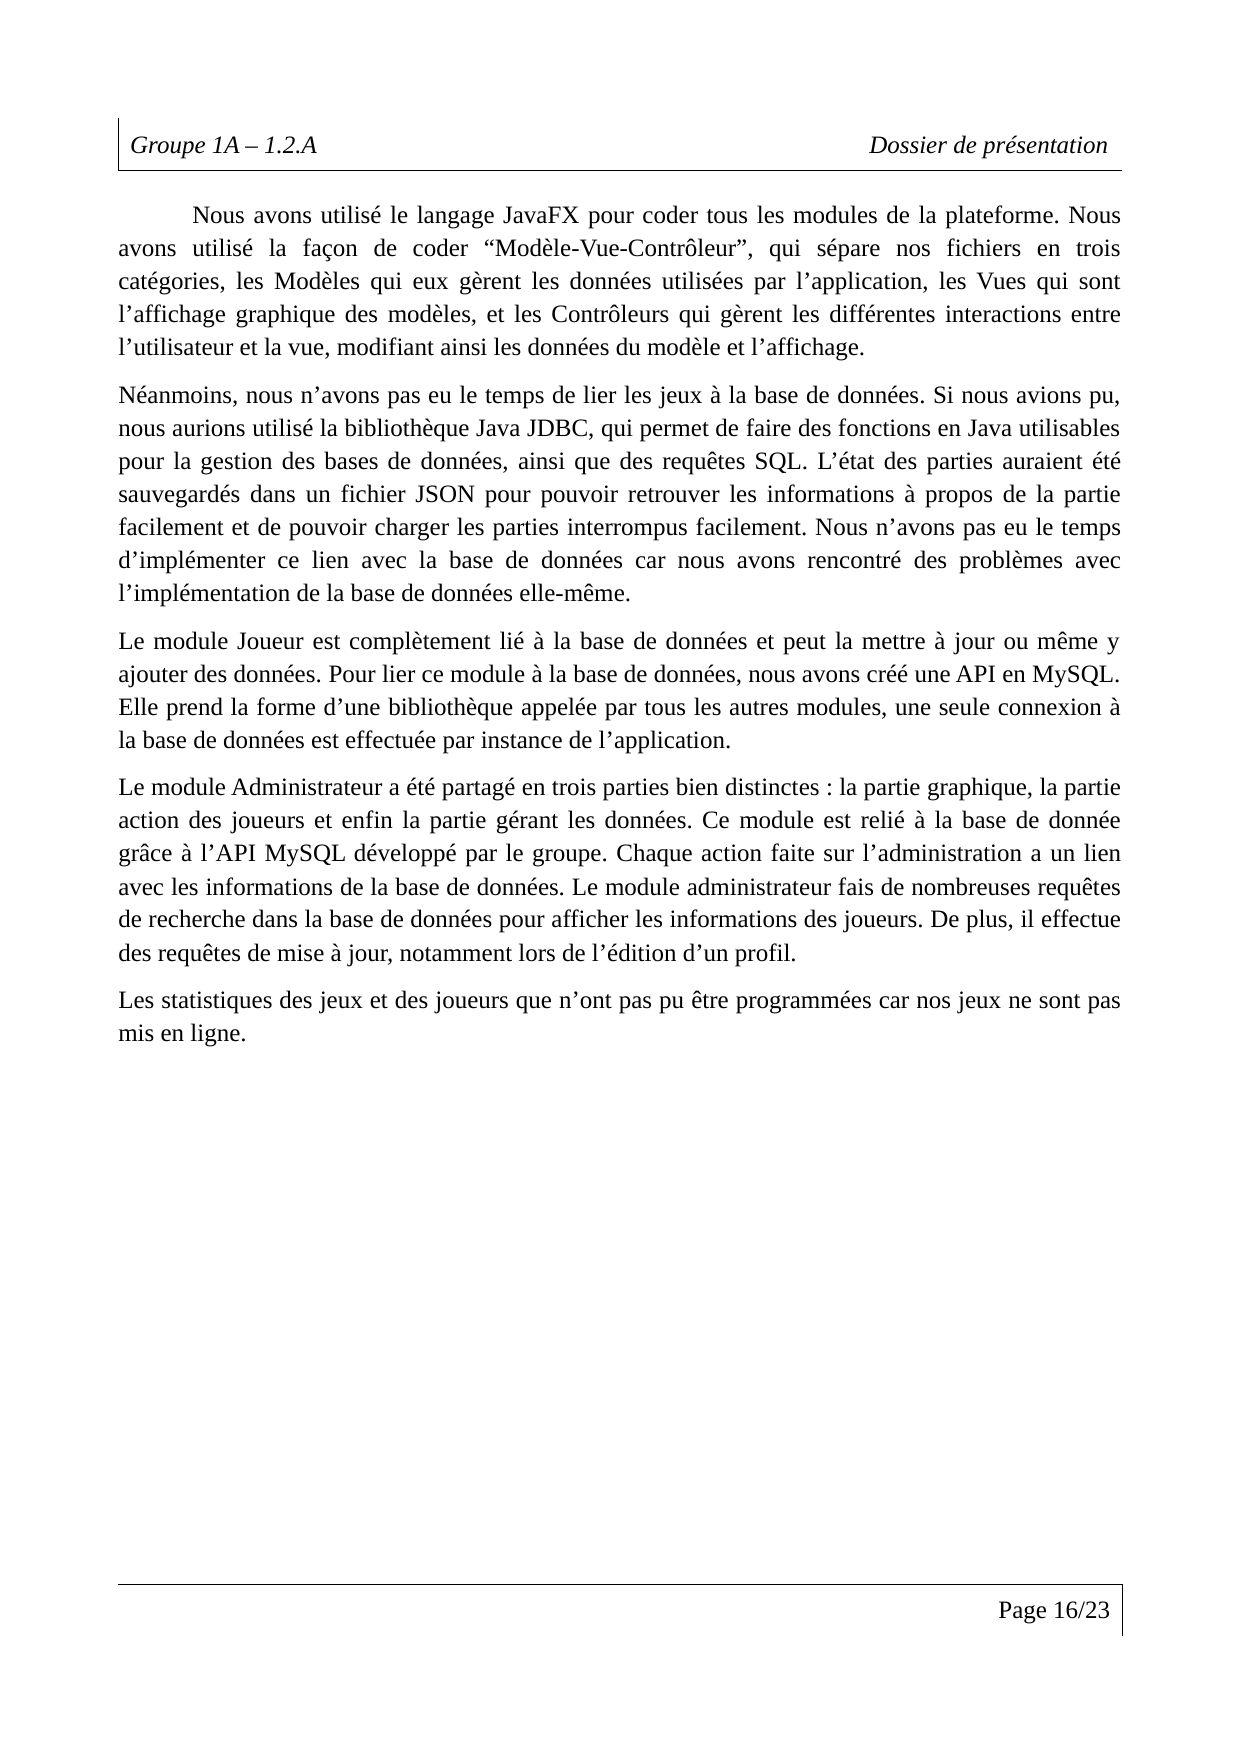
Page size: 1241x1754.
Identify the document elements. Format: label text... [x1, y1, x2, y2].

text Néanmoins, nous n’avons pas eu le temps de lier les jeux à la base de données. Si nous avions pu, nous aurions utilisé la bibliothèque Java JDBC, qui permet de faire des fonctions en Java utilisables pour la gestion des bases de données, ainsi que des requêtes SQL. L’état des parties auraient été sauvegardés dans un fichier JSON pour pouvoir retrouver les informations à propos de la partie facilement et de pouvoir charger les parties interrompus facilement. Nous n’avons pas eu le temps d’implémenter ce lien avec la base de données car nous avons rencontré des problèmes avec l’implémentation de la base de données elle-même. [118, 380, 1122, 607]
text Le module Administrateur a été partagé en trois parties bien distinctes : la partie graphique, la partie action des joueurs et enfin la partie gérant les données. Ce module est relié à la base de donnée grâce à l’API MySQL développé par le groupe. Chaque action faite sur l’administration a un lien avec les informations de la base de données. Le module administrateur fais de nombreuses requêtes de recherche dans la base de données pour afficher les informations des joueurs. De plus, il effectue des requêtes de mise à jour, notamment lors de l’édition d’un profil. [118, 772, 1122, 966]
text Les statistiques des jeux et des joueurs que n’ont pas pu être programmées car nos jeux ne sont pas mis en ligne. [118, 985, 1122, 1047]
text Nous avons utilisé le langage JavaFX pour coder tous les modules de la plateforme. Nous avons utilisé la façon de coder “Modèle-Vue-Contrôleur”, qui sépare nos fichiers en trois catégories, les Modèles qui eux gèrent les données utilisées par l’application, les Vues qui sont l’affichage graphique des modèles, et les Contrôleurs qui gèrent les différentes interactions entre l’utilisateur et la vue, modifiant ainsi les données du modèle et l’affichage. [118, 200, 1122, 361]
text Le module Joueur est complètement lié à la base de données et peut la mettre à jour ou même y ajouter des données. Pour lier ce module à la base de données, nous avons créé une API en MySQL. Elle prend la forme d’une bibliothèque appelée par tous les autres modules, une seule connexion à la base de données est effectuée par instance de l’application. [118, 626, 1122, 754]
